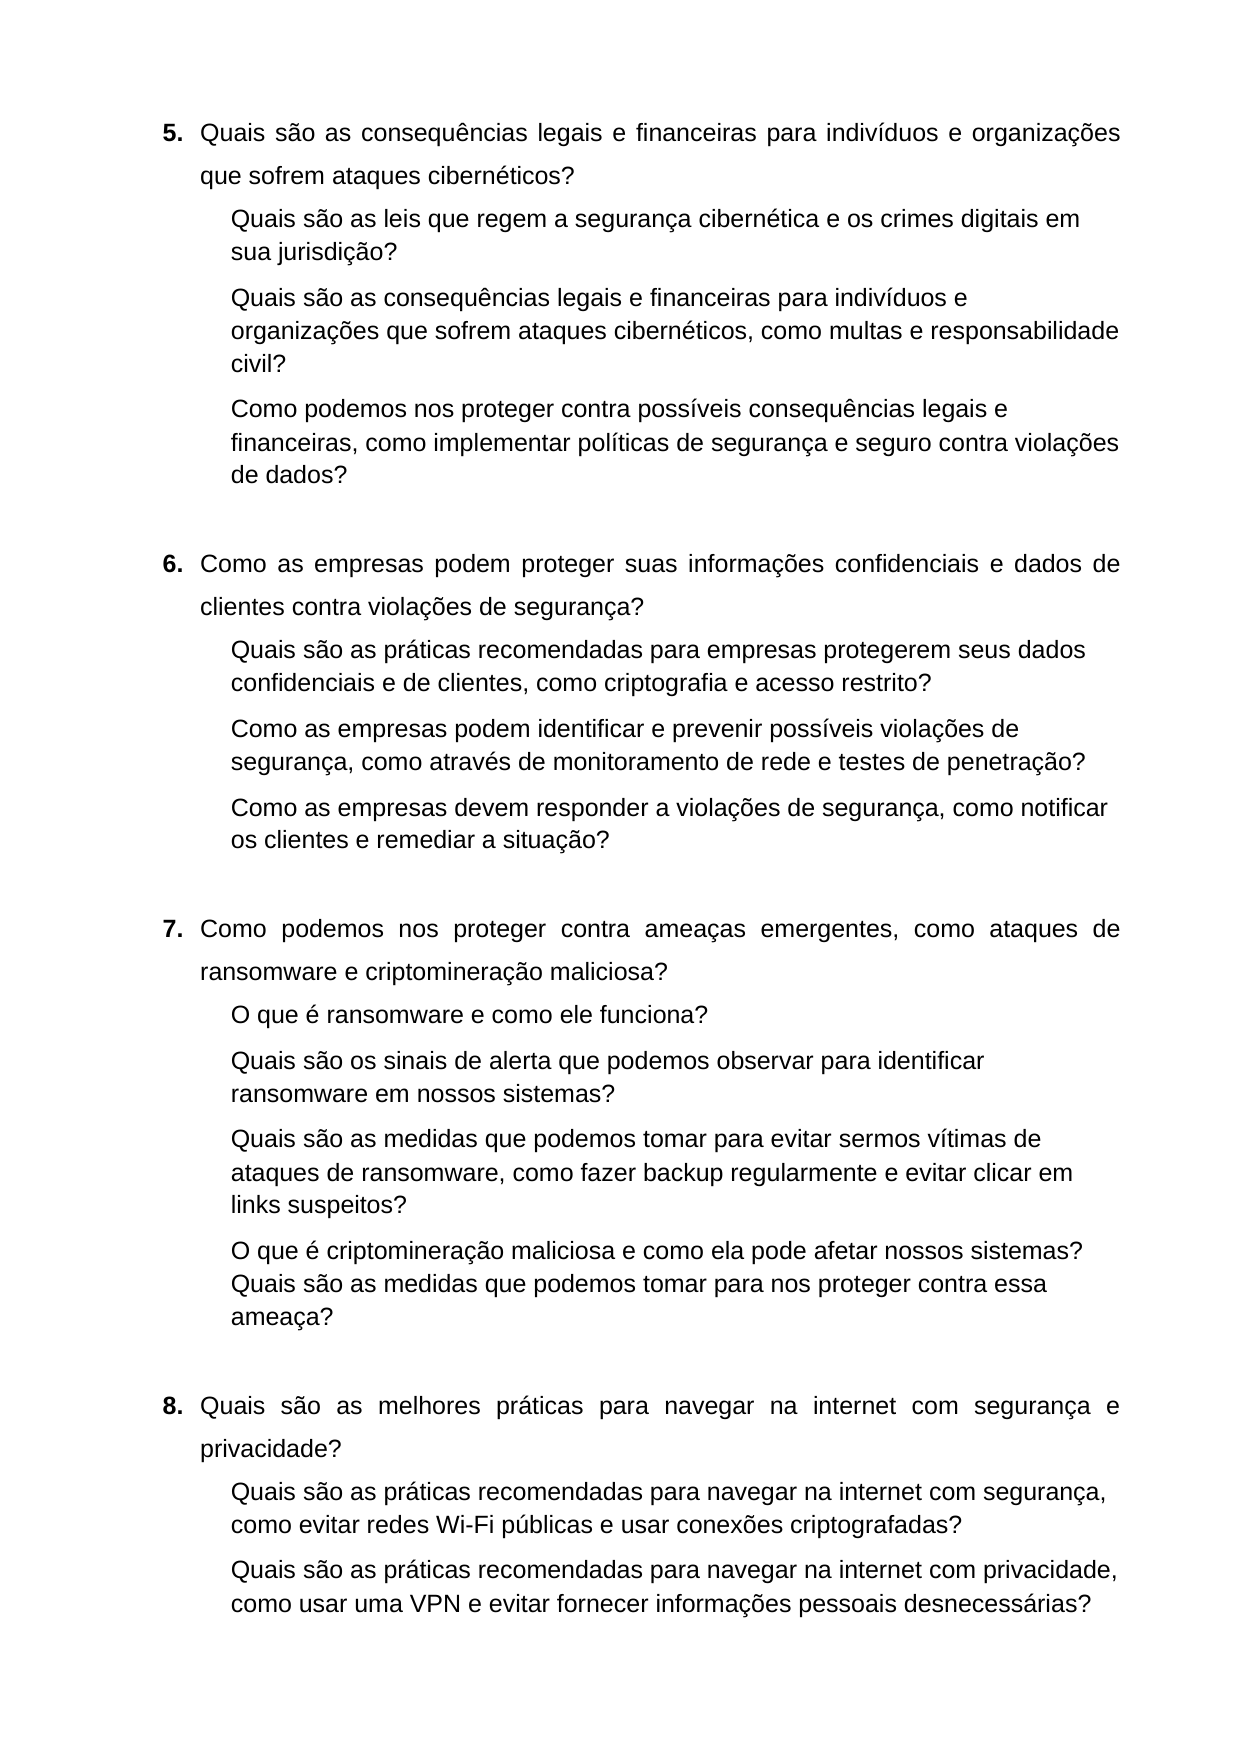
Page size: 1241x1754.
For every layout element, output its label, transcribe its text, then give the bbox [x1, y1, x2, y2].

text Quais são as práticas recomendadas para empresas protegerem seus dados confidenciais e de clientes, como criptografia e acesso restrito? [231, 635, 1122, 697]
text Quais são as medidas que podemos tomar para evitar sermos vítimas de ataques de ransomware, como fazer backup regularmente e evitar clicar em links suspeitos? [231, 1124, 1122, 1219]
text O que é ransomware e como ele funciona? [231, 1000, 1122, 1029]
text Quais são as consequências legais e financeiras para indivíduos e organizações que sofrem ataques cibernéticos, como multas e responsabilidade civil? [231, 283, 1122, 378]
text Como podemos nos proteger contra possíveis consequências legais e financeiras, como implementar políticas de segurança e seguro contra violações de dados? [231, 394, 1122, 489]
text Quais são as práticas recomendadas para navegar na internet com segurança, como evitar redes Wi-Fi públicas e usar conexões criptografadas? [231, 1477, 1122, 1539]
list Como podemos nos proteger contra ameaças emergentes, como ataques de ransomware e criptomineração maliciosa? [162, 914, 1122, 986]
text Como as empresas podem identificar e prevenir possíveis violações de segurança, como através de monitoramento de rede e testes de penetração? [231, 714, 1122, 776]
text Quais são os sinais de alerta que podemos observar para identificar ransomware em nossos sistemas? [231, 1046, 1122, 1108]
text Quais são as práticas recomendadas para navegar na internet com privacidade, como usar uma VPN e evitar fornecer informações pessoais desnecessárias? [231, 1556, 1122, 1617]
list Como as empresas podem proteger suas informações confidenciais e dados de clientes contra violações de segurança? [162, 549, 1122, 621]
text Como as empresas devem responder a violações de segurança, como notificar os clientes e remediar a situação? [231, 792, 1122, 854]
list Quais são as consequências legais e financeiras para indivíduos e organizações que sofrem ataques cibernéticos? [162, 118, 1122, 190]
list Quais são as melhores práticas para navegar na internet com segurança e privacidade? [162, 1391, 1122, 1463]
text O que é criptomineração maliciosa e como ela pode afetar nossos sistemas? Quais são as medidas que podemos tomar para nos proteger contra essa ameaça? [231, 1236, 1122, 1331]
text Quais são as leis que regem a segurança cibernética e os crimes digitais em sua jurisdição? [231, 204, 1122, 266]
